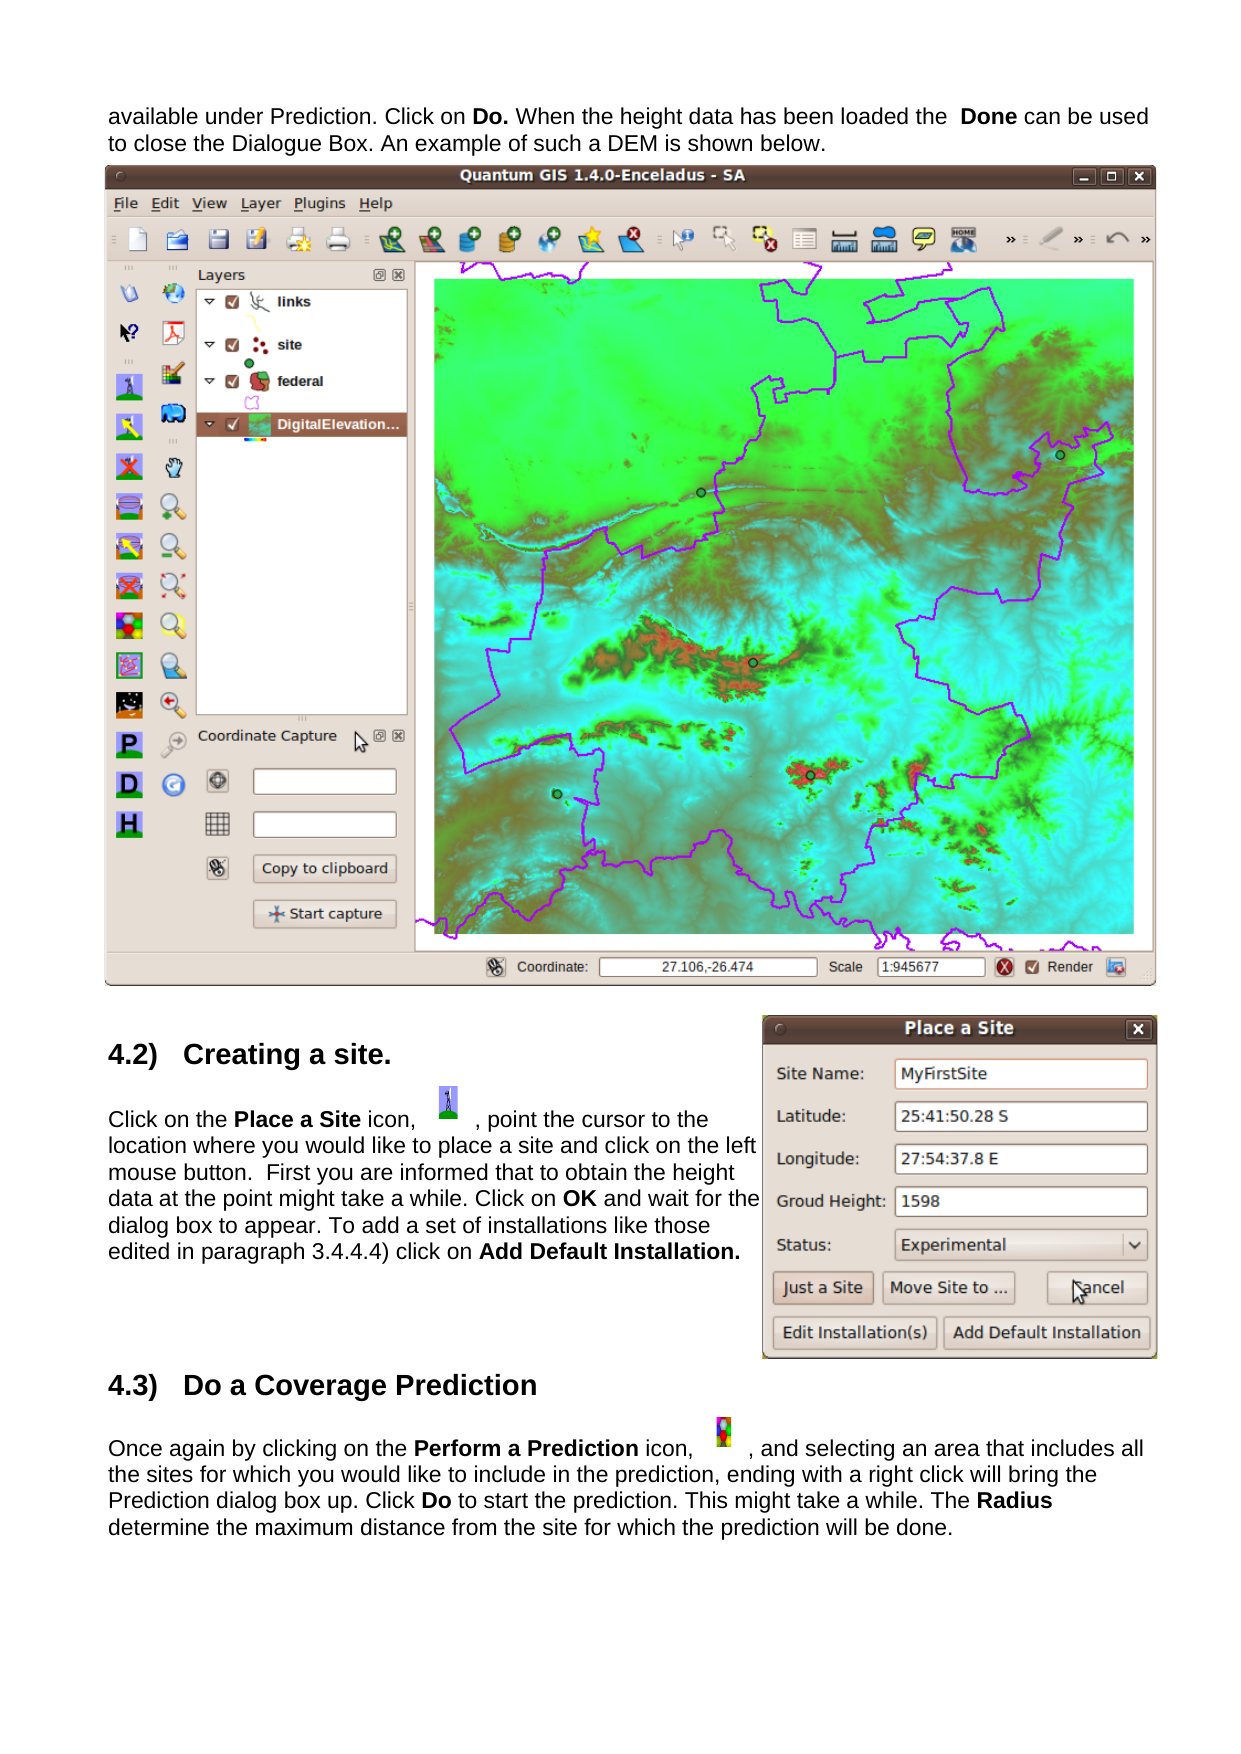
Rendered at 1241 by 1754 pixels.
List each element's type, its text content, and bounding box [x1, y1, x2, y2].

subtitle Creating a site. [108, 1037, 762, 1071]
picture [438, 1086, 458, 1119]
picture [716, 1417, 732, 1447]
picture [104, 165, 1157, 986]
picture [762, 1015, 1158, 1359]
text available under Prediction. Click on Do. When the height data has been loaded the Done can be used to close the Dialogue Box. An example of such a DEM is shown below. [108, 103, 1156, 156]
subtitle Do a Coverage Prediction [108, 1368, 1156, 1402]
text Once again by clicking on the Perform a Prediction icon, , and selecting an area that includes all the sites for which you would like to include in the prediction, ending with a right click will bring the Prediction dialog box up. Click Do to start the prediction. This might take a while. The Radius determine the maximum distance from the site for which the prediction will be done. [108, 1408, 1156, 1540]
text Click on the Place a Site icon, , point the cursor to the location where you would like to place a site and click on the left mouse button. First you are informed that to obtain the height data at the point might take a while. Click on OK and wait for the dialog box to appear. To add a set of installations like those edited in paragraph 3.4.4.4 click on Add Default Installation. [108, 1077, 762, 1264]
